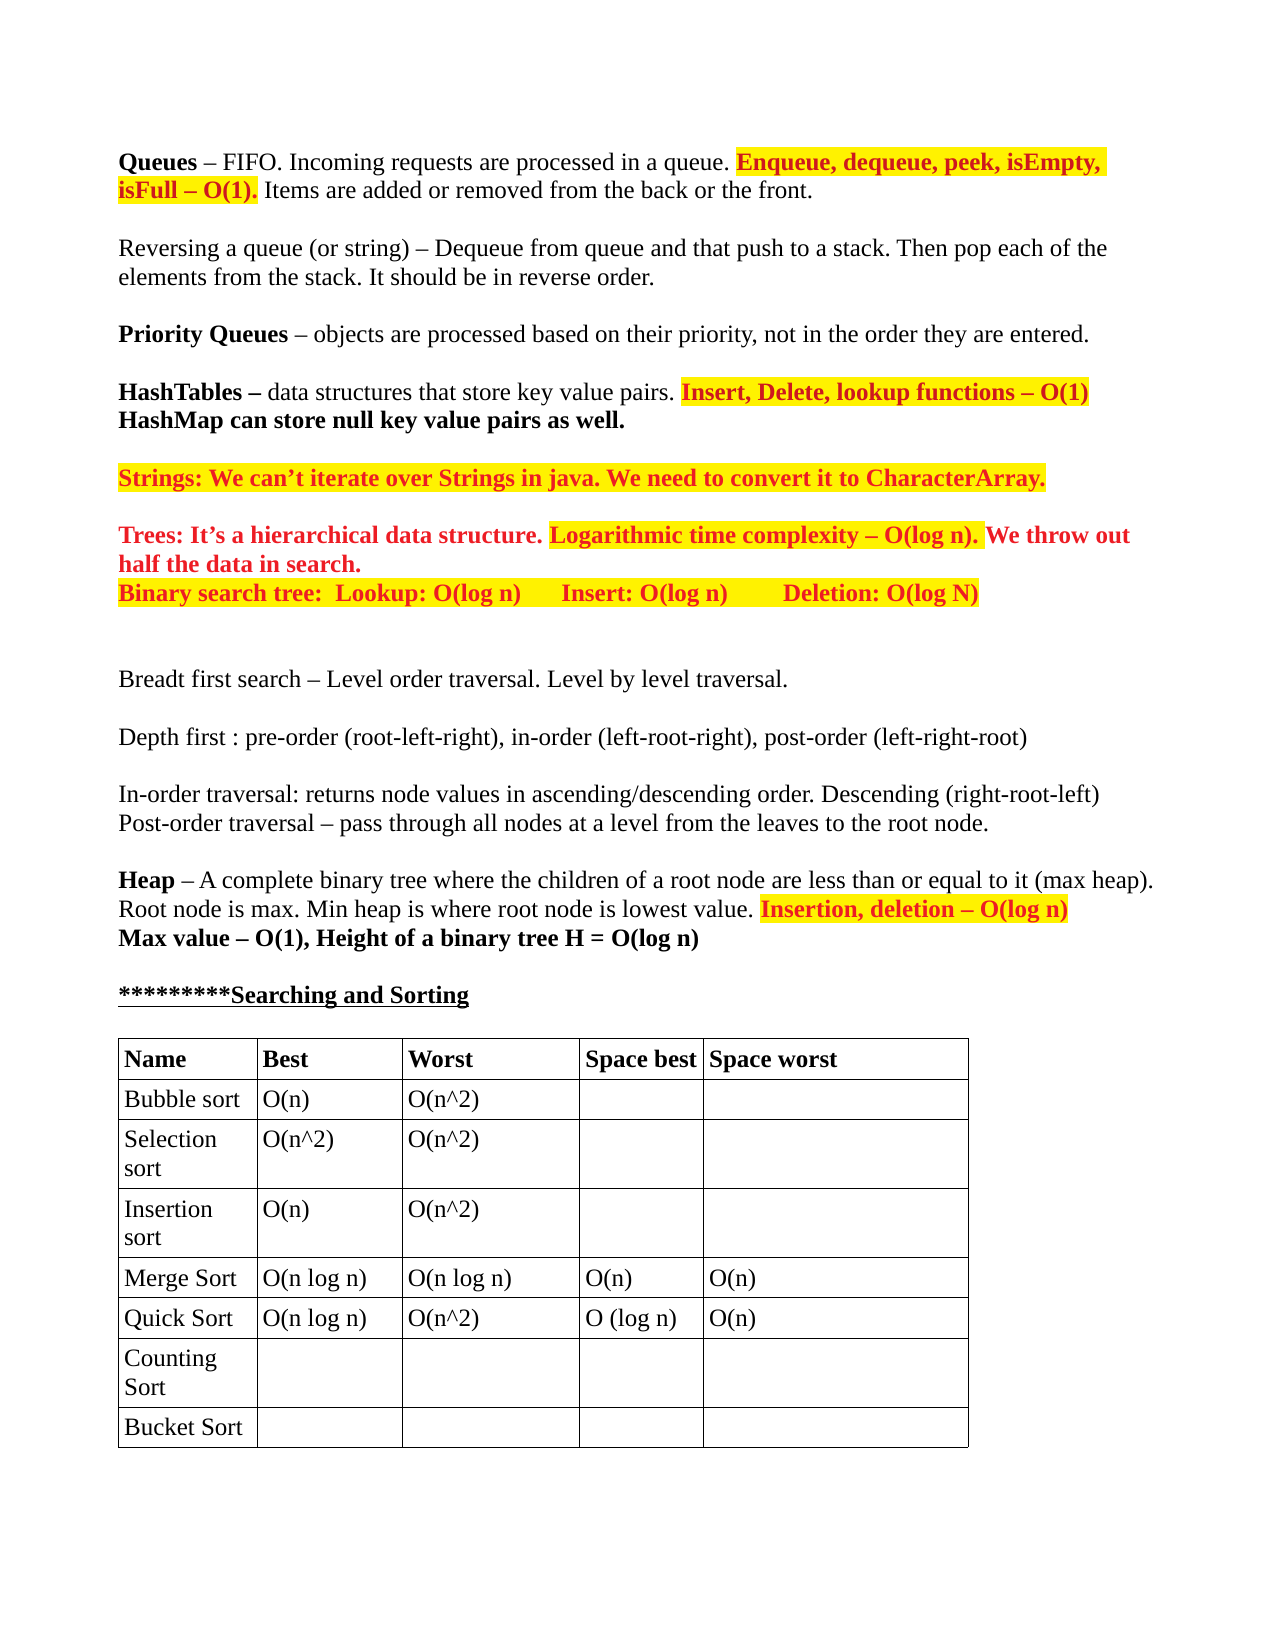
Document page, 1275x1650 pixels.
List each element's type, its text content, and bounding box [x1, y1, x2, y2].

table_header Worst [403, 1039, 579, 1078]
table_cell [704, 1120, 968, 1188]
table_cell O(n^2) [403, 1080, 579, 1119]
text Max value – O(1), Height of a binary tree H = O(log n) [118, 923, 1157, 952]
table_cell O(n) [258, 1080, 402, 1119]
table_cell [580, 1189, 703, 1257]
table_header Space best [580, 1039, 703, 1078]
text Binary search tree: Lookup: O(log n) Insert: O(log n) Deletion: O(log N) [118, 578, 1157, 607]
table_cell O(n^2) [403, 1189, 579, 1257]
table_cell [258, 1339, 402, 1407]
table_cell Selection sort [119, 1120, 257, 1188]
table_cell O(n^2) [403, 1298, 579, 1337]
table_cell [704, 1189, 968, 1257]
text Post-order traversal – pass through all nodes at a level from the leaves to the root node. [118, 808, 1157, 837]
table_cell O(n) [258, 1189, 402, 1257]
table_cell O(n^2) [258, 1120, 402, 1188]
text Trees: It’s a hierarchical data structure. Logarithmic time complexity – O(log n). We throw out half the data in search. [118, 521, 1157, 578]
table_cell [403, 1339, 579, 1407]
table_cell [580, 1339, 703, 1407]
table_cell O(n log n) [258, 1258, 402, 1297]
table_header Name [119, 1039, 257, 1078]
table_cell O(n) [704, 1258, 968, 1297]
table_header Best [258, 1039, 402, 1078]
text Priority Queues – objects are processed based on their priority, not in the order they are entered. [118, 319, 1157, 348]
text Queues – FIFO. Incoming requests are processed in a queue. Enqueue, dequeue, peek, isEmpty, isFull – O(1). Items are added or removed from the back or the front. [118, 147, 1157, 204]
table_header Space worst [704, 1039, 968, 1078]
table_cell O(n^2) [403, 1120, 579, 1188]
table_cell Counting Sort [119, 1339, 257, 1407]
table_cell [580, 1408, 703, 1447]
table_cell [258, 1408, 402, 1447]
text Breadt first search – Level order traversal. Level by level traversal. [118, 664, 1157, 693]
table_cell [403, 1408, 579, 1447]
table_cell [580, 1120, 703, 1188]
text Heap – A complete binary tree where the children of a root node are less than or equal to it (max heap). Root node is max. Min heap is where root node is lowest value. Insertion, deletion – O(log n) [118, 866, 1157, 923]
table_cell O(n log n) [258, 1298, 402, 1337]
text In-order traversal: returns node values in ascending/descending order. Descending (right-root-left) [118, 779, 1157, 808]
table_cell Bucket Sort [119, 1408, 257, 1447]
table_cell O(n) [704, 1298, 968, 1337]
text Reversing a queue (or string) – Dequeue from queue and that push to a stack. Then pop each of the elements from the stack. It should be in reverse order. [118, 233, 1157, 291]
text HashMap can store null key value pairs as well. [118, 406, 1157, 434]
table_cell O(n) [580, 1258, 703, 1297]
text Strings: We can’t iterate over Strings in java. We need to convert it to CharacterArray. [118, 463, 1157, 492]
text *********Searching and Sorting [118, 981, 1157, 1009]
table_cell [580, 1080, 703, 1119]
table_cell [704, 1080, 968, 1119]
table_cell Bubble sort [119, 1080, 257, 1119]
text Depth first : pre-order (root-left-right), in-order (left-root-right), post-order (left-right-root) [118, 722, 1157, 751]
table_cell Merge Sort [119, 1258, 257, 1297]
table_cell [704, 1339, 968, 1407]
table_cell O (log n) [580, 1298, 703, 1337]
text HashTables – data structures that store key value pairs. Insert, Delete, lookup functions – O(1) [118, 377, 1157, 406]
table_cell O(n log n) [403, 1258, 579, 1297]
table_cell [704, 1408, 968, 1447]
table_cell Quick Sort [119, 1298, 257, 1337]
table_cell Insertion sort [119, 1189, 257, 1257]
